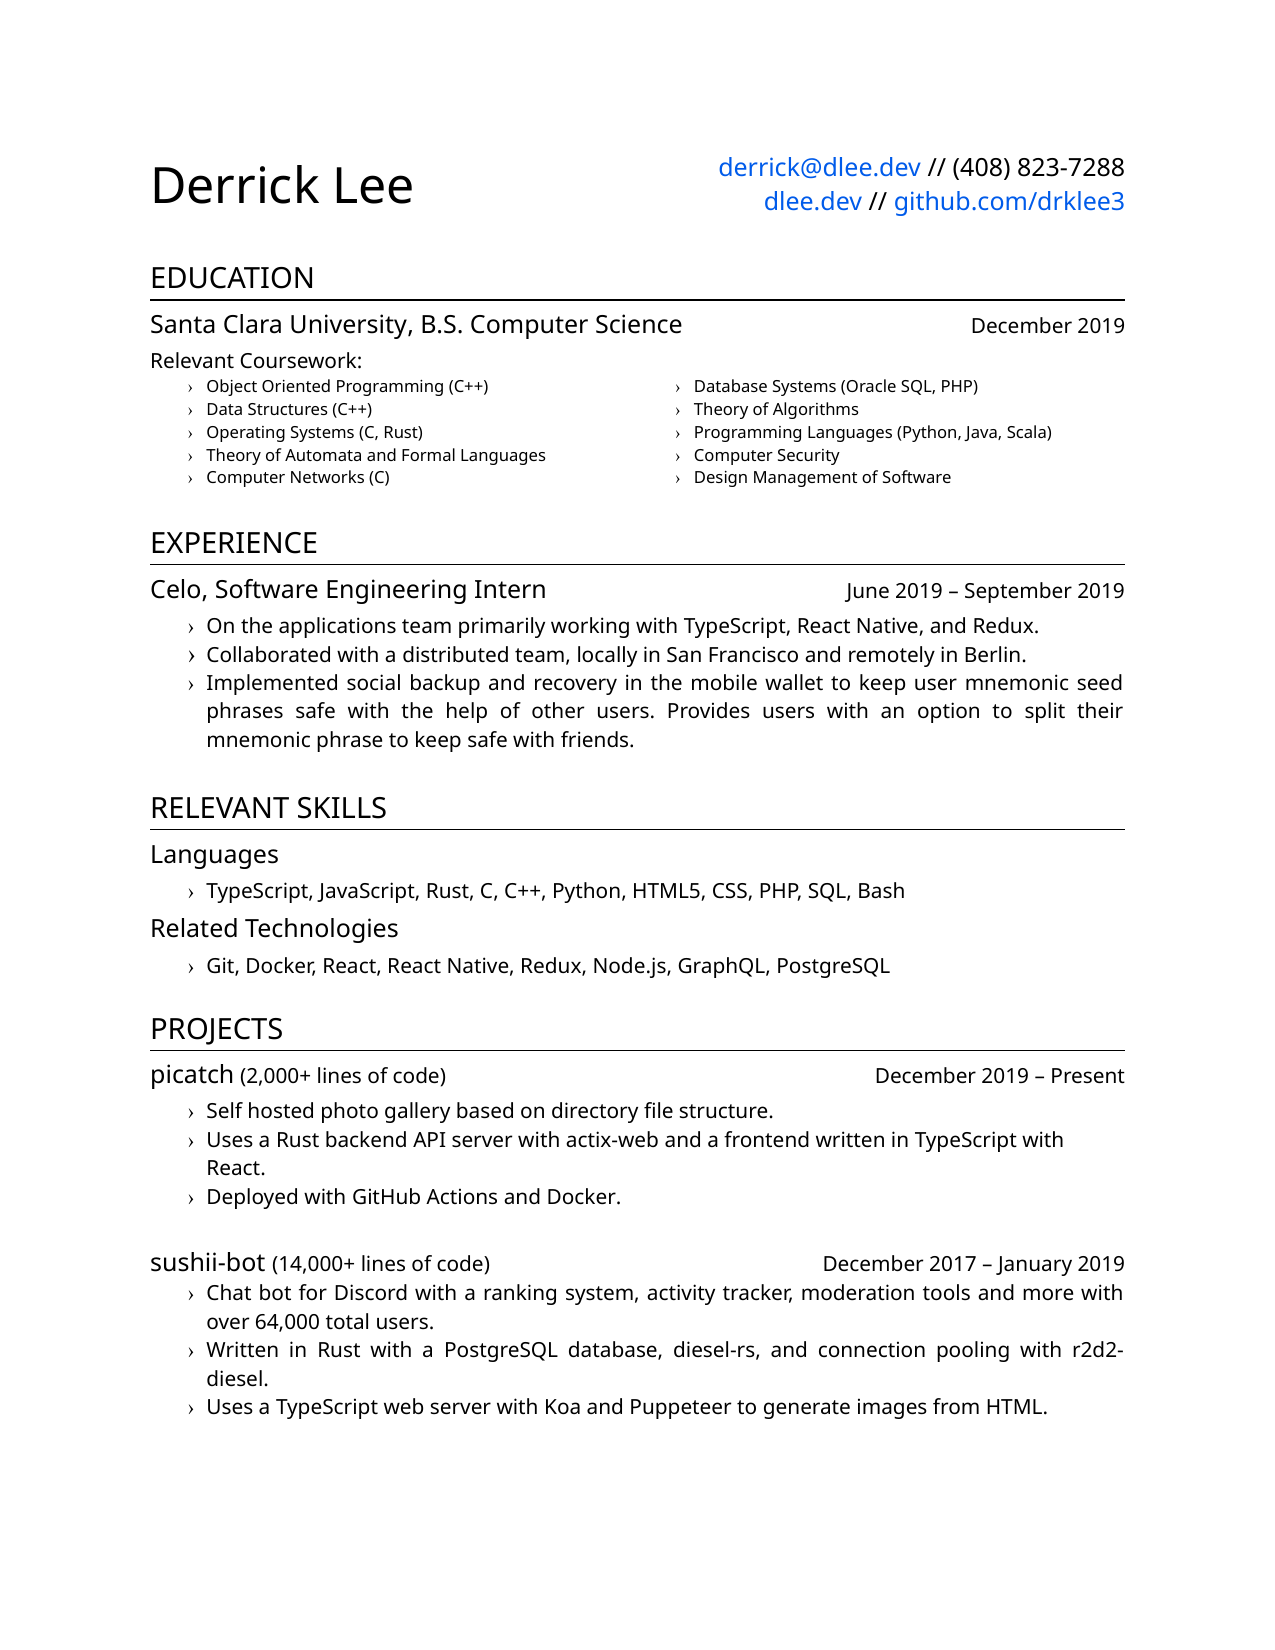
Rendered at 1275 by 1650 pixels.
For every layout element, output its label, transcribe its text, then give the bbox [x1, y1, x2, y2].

text picatch (2,000+ lines of code) December 2019 – Present [150, 1057, 1125, 1091]
text Languages [150, 836, 1125, 870]
list Data Structures (C++) [187, 398, 637, 420]
text Celo, Software Engineering Intern June 2019 – September 2019 [150, 571, 1125, 605]
subtitle Experience [150, 523, 1125, 564]
list Programming Languages (Python, Java, Scala) [675, 420, 1125, 443]
list Design Management of Software [675, 466, 1125, 488]
list Git, Docker, React, React Native, Redux, Node.js, GraphQL, PostgreSQL [187, 951, 1125, 979]
list Theory of Automata and Formal Languages [187, 443, 637, 466]
text dlee.dev // github.com/drklee3 [637, 184, 1125, 218]
subtitle Education [150, 258, 1125, 299]
list Operating Systems (C, Rust) [187, 420, 637, 443]
list On the applications team primarily working with TypeScript, React Native, and Redux. [187, 611, 1125, 640]
text sushii-bot (14,000+ lines of code) December 2017 – January 2019 [150, 1244, 1125, 1278]
list Collaborated with a distributed team, locally in San Francisco and remotely in Berlin. [187, 640, 1125, 668]
list Database Systems (Oracle SQL, PHP) [675, 375, 1125, 398]
list Theory of Algorithms [675, 398, 1125, 420]
list Relevant Coursework: [150, 347, 1125, 375]
subtitle Projects [150, 1008, 1125, 1050]
list Related Technologies [150, 911, 1125, 945]
list Computer Networks (C) [187, 466, 637, 488]
list Uses a Rust backend API server with actix-web and a frontend written in TypeScript with React. [187, 1125, 1125, 1182]
text Santa Clara University, B.S. Computer Science December 2019 [150, 307, 1125, 341]
list Computer Security [675, 443, 1125, 466]
list Written in Rust with a PostgreSQL database, diesel-rs, and connection pooling with r2d2-diesel. [187, 1335, 1125, 1392]
list TypeScript, JavaScript, Rust, C, C++, Python, HTML5, CSS, PHP, SQL, Bash [187, 876, 1125, 905]
list Deployed with GitHub Actions and Docker. [187, 1182, 1125, 1210]
list Implemented social backup and recovery in the mobile wallet to keep user mnemonic seed phrases safe with the help of other users. Provides users with an option to split their mnemonic phrase to keep safe with friends. [187, 668, 1125, 753]
list Uses a TypeScript web server with Koa and Puppeteer to generate images from HTML. [187, 1392, 1125, 1421]
text derrick@dlee.dev // (408) 823-7288 [637, 150, 1125, 184]
list Self hosted photo gallery based on directory file structure. [187, 1097, 1125, 1125]
subtitle Relevant skills [150, 788, 1125, 829]
list Chat bot for Discord with a ranking system, activity tracker, moderation tools and more with over 64,000 total users. [187, 1278, 1125, 1335]
text Derrick Lee [150, 150, 637, 218]
list Object Oriented Programming (C++) [187, 375, 637, 398]
